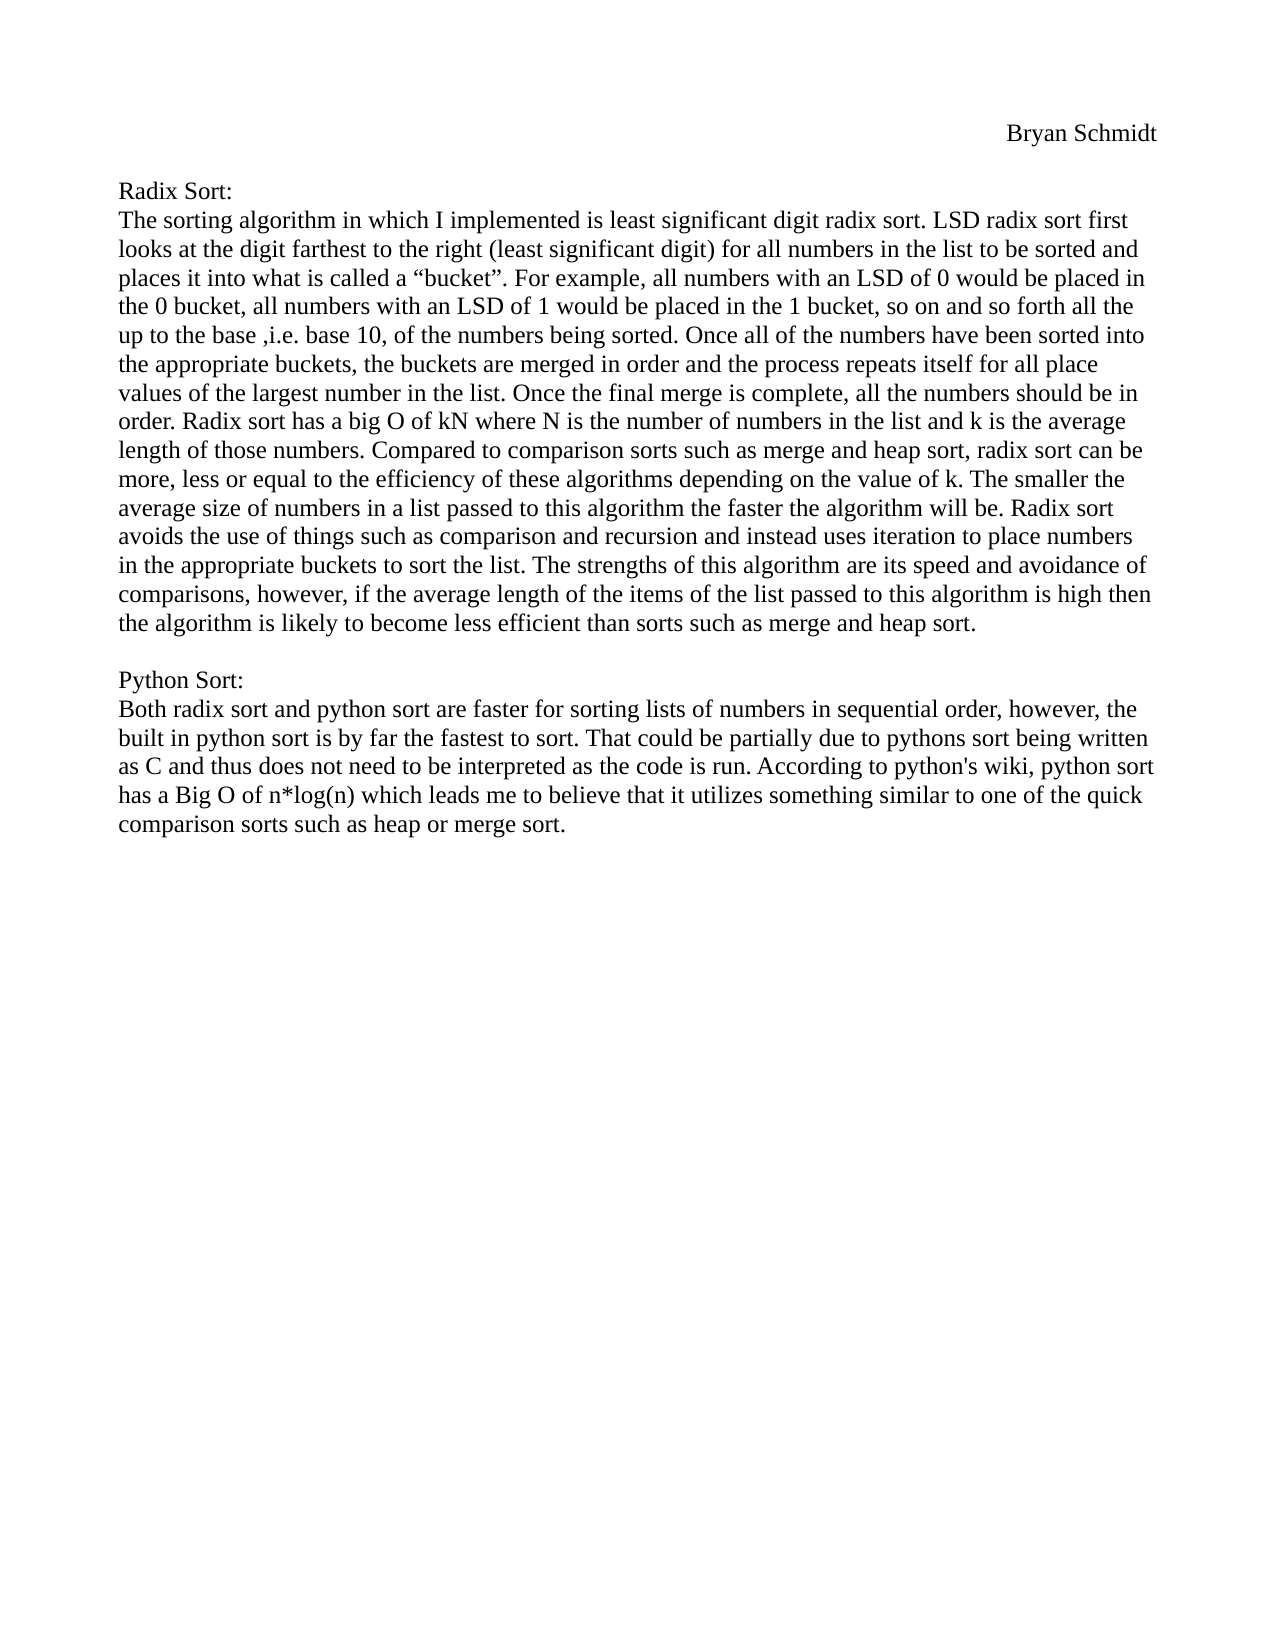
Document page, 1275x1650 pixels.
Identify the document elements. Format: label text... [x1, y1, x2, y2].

text The sorting algorithm in which I implemented is least significant digit radix sort. LSD radix sort first looks at the digit farthest to the right (least significant digit) for all numbers in the list to be sorted and places it into what is called a “bucket”. For example, all numbers with an LSD of 0 would be placed in the 0 bucket, all numbers with an LSD of 1 would be placed in the 1 bucket, so on and so forth all the up to the base ,i.e. base 10, of the numbers being sorted. Once all of the numbers have been sorted into the appropriate buckets, the buckets are merged in order and the process repeats itself for all place values of the largest number in the list. Once the final merge is complete, all the numbers should be in order. Radix sort has a big O of kN where N is the number of numbers in the list and k is the average length of those numbers. Compared to comparison sorts such as merge and heap sort, radix sort can be more, less or equal to the efficiency of these algorithms depending on the value of k. The smaller the average size of numbers in a list passed to this algorithm the faster the algorithm will be. Radix sort avoids the use of things such as comparison and recursion and instead uses iteration to place numbers in the appropriate buckets to sort the list. The strengths of this algorithm are its speed and avoidance of comparisons, however, if the average length of the items of the list passed to this algorithm is high then the algorithm is likely to become less efficient than sorts such as merge and heap sort. [118, 205, 1157, 636]
text Both radix sort and python sort are faster for sorting lists of numbers in sequential order, however, the built in python sort is by far the fastest to sort. That could be partially due to pythons sort being written as C and thus does not need to be interpreted as the code is run. According to python's wiki, python sort has a Big O of n*log(n) which leads me to believe that it utilizes something similar to one of the quick comparison sorts such as heap or merge sort. [118, 694, 1157, 838]
text Radix Sort: [118, 176, 1157, 205]
text Python Sort: [118, 665, 1157, 694]
